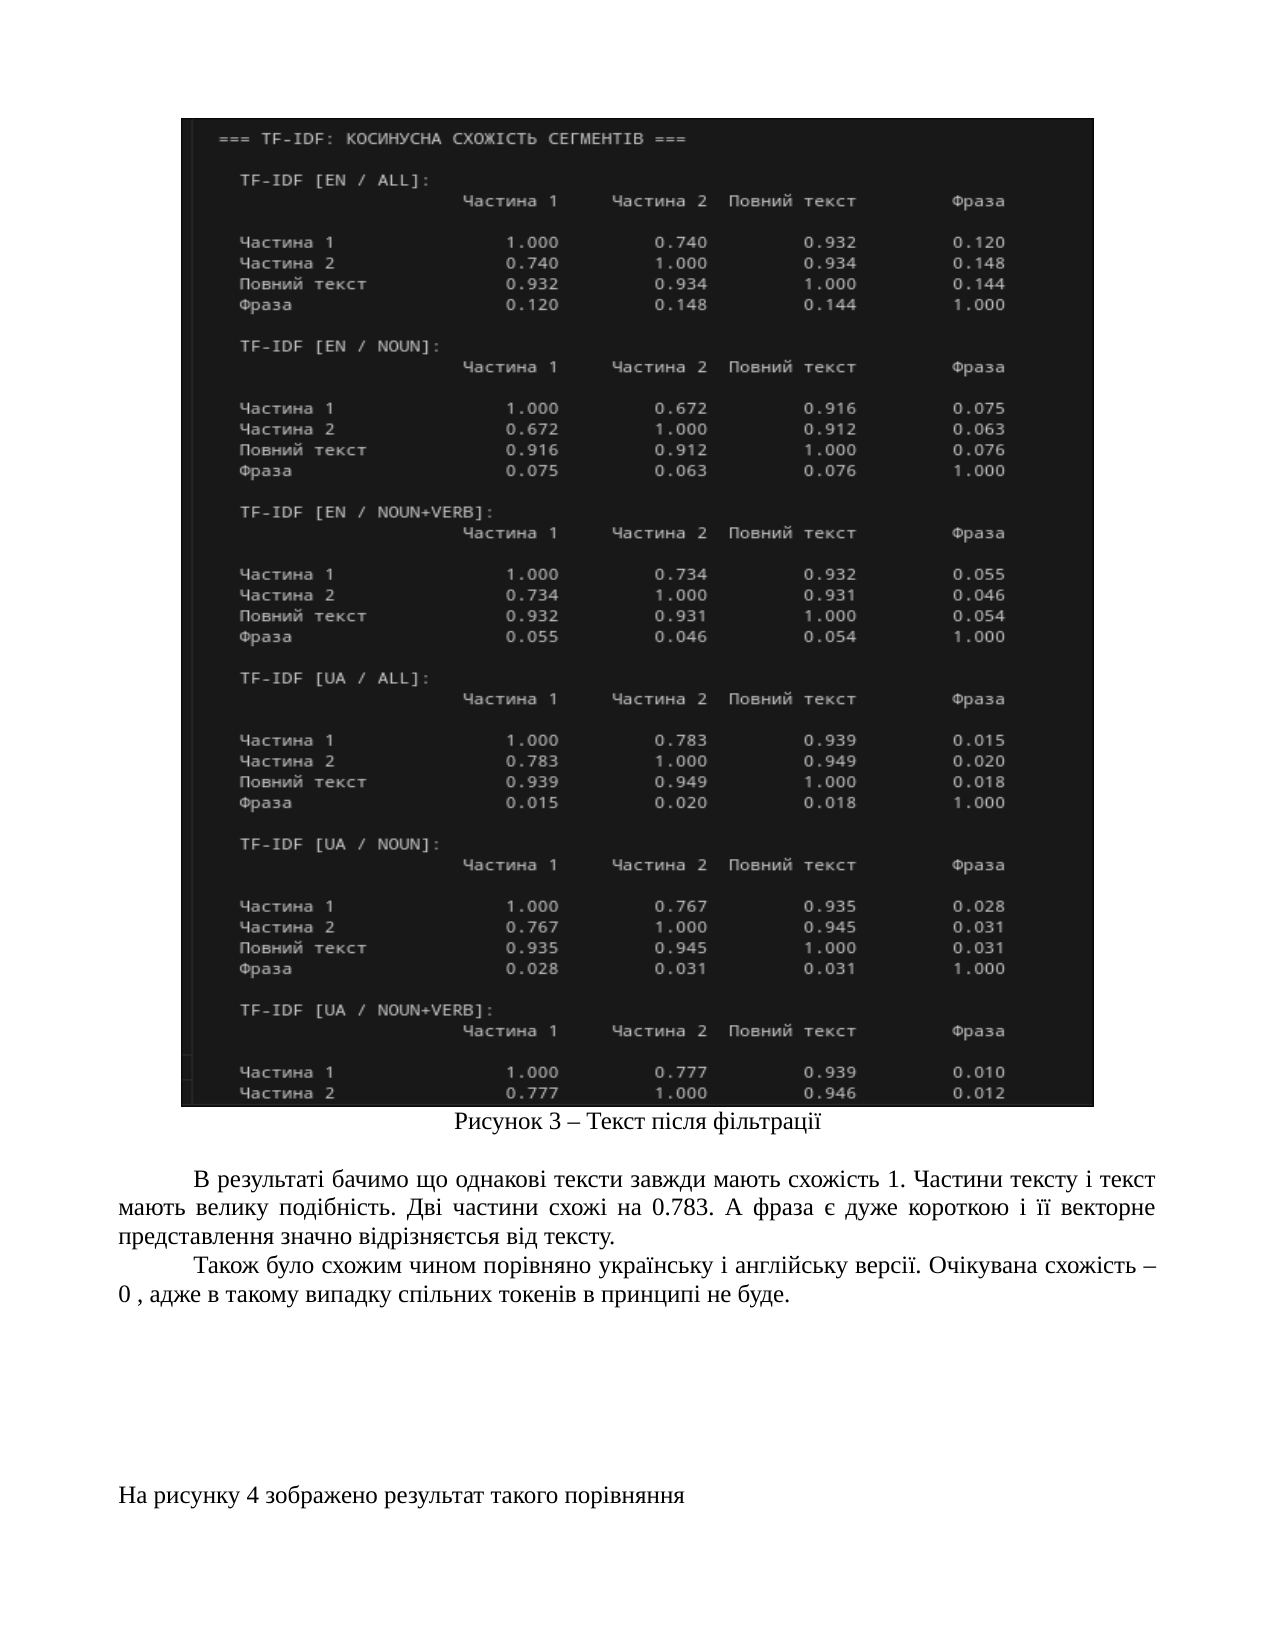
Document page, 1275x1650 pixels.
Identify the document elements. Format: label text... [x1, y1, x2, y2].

text Також було схожим чином порівняно українську і англійську версії. Очікувана схожість – 0 , адже в такому випадку спільних токенів в принципі не буде. [118, 1250, 1157, 1307]
picture [181, 118, 1094, 1107]
text В результаті бачимо що однакові тексти завжди мають схожість 1. Частини тексту і текст мають велику подібність. Дві частини схожі на 0.783. А фраза є дуже короткою і її векторне представлення значно відрізняєтсья від тексту. [118, 1164, 1157, 1250]
text Рисунок 3 – Текст після фільтрації [118, 118, 1157, 1135]
text На рисунку 4 зображено результат такого порівняння [118, 1480, 1157, 1509]
